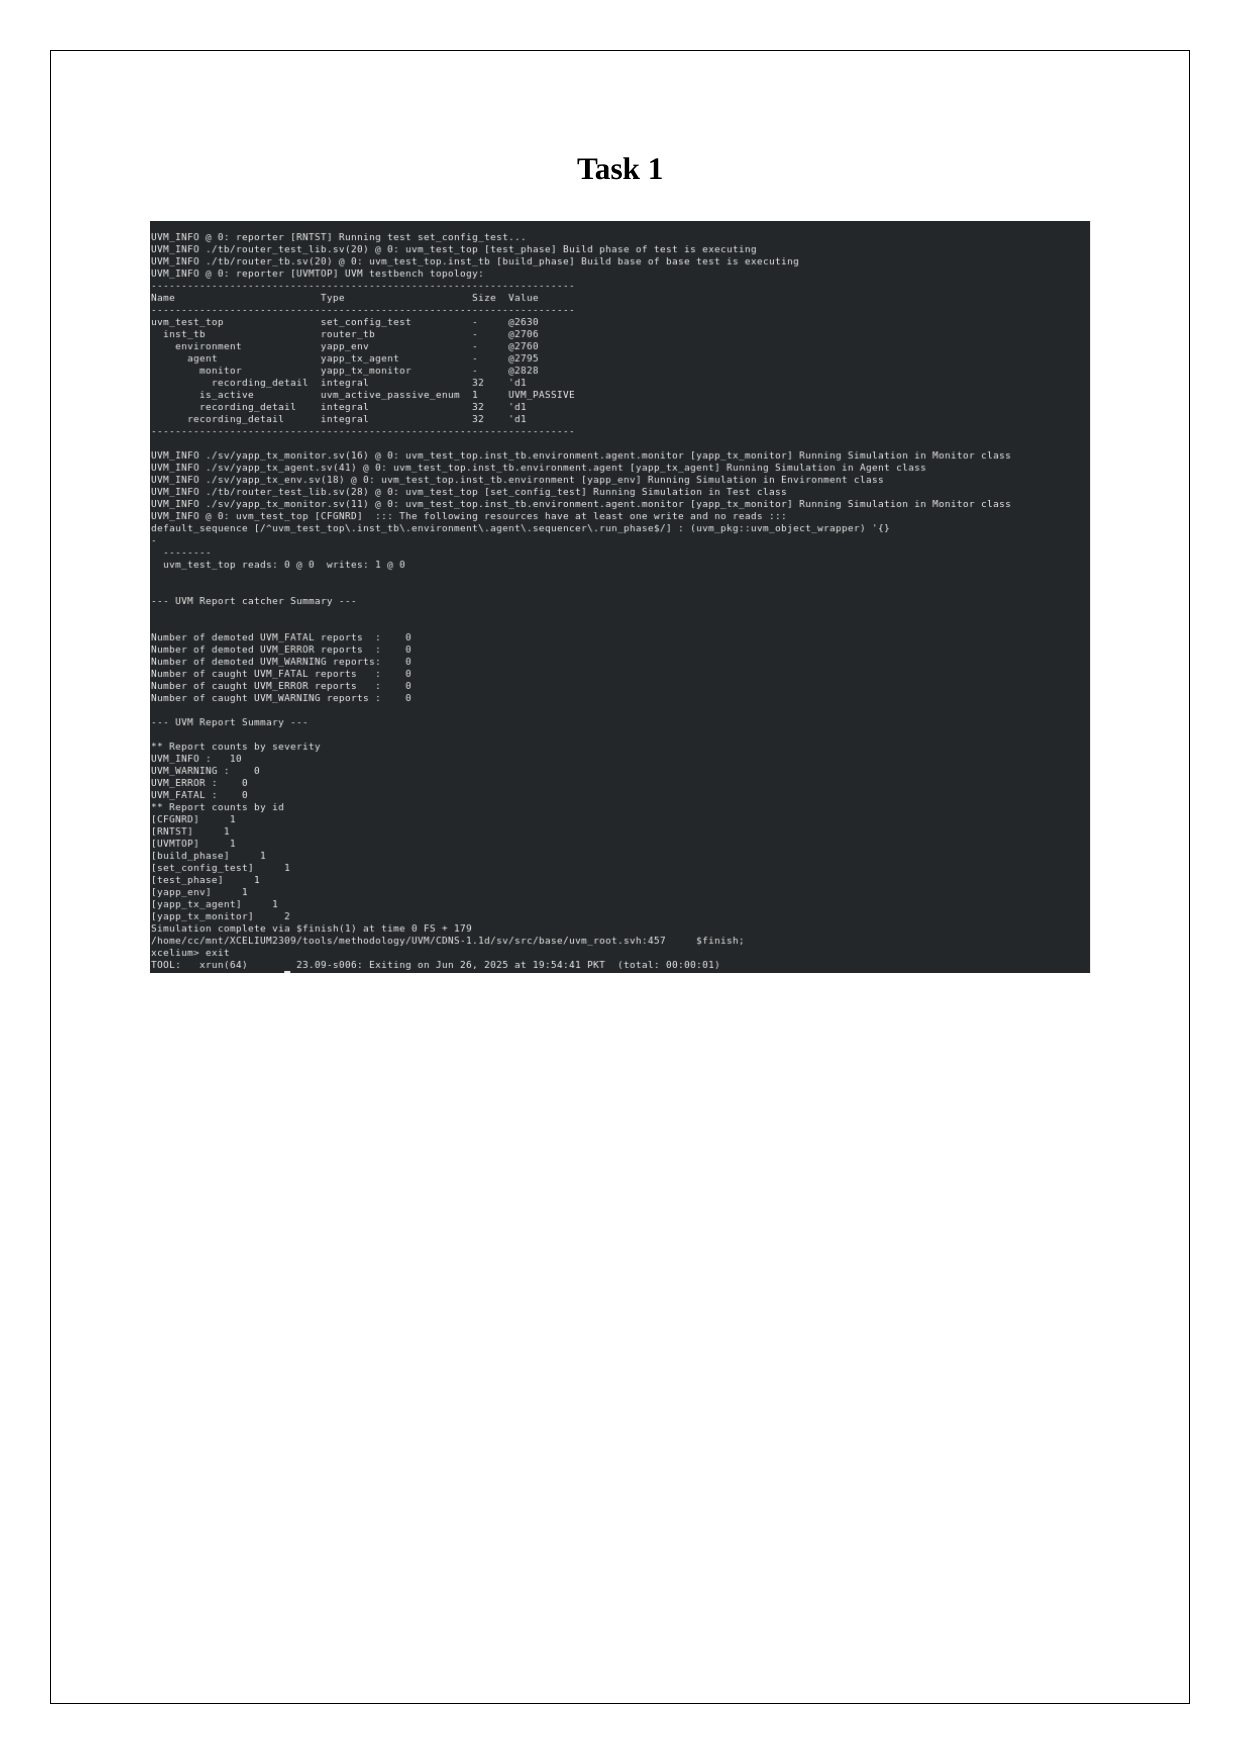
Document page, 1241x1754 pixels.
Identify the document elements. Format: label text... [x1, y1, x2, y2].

text Task 1 [150, 150, 1090, 186]
picture [150, 221, 1091, 973]
